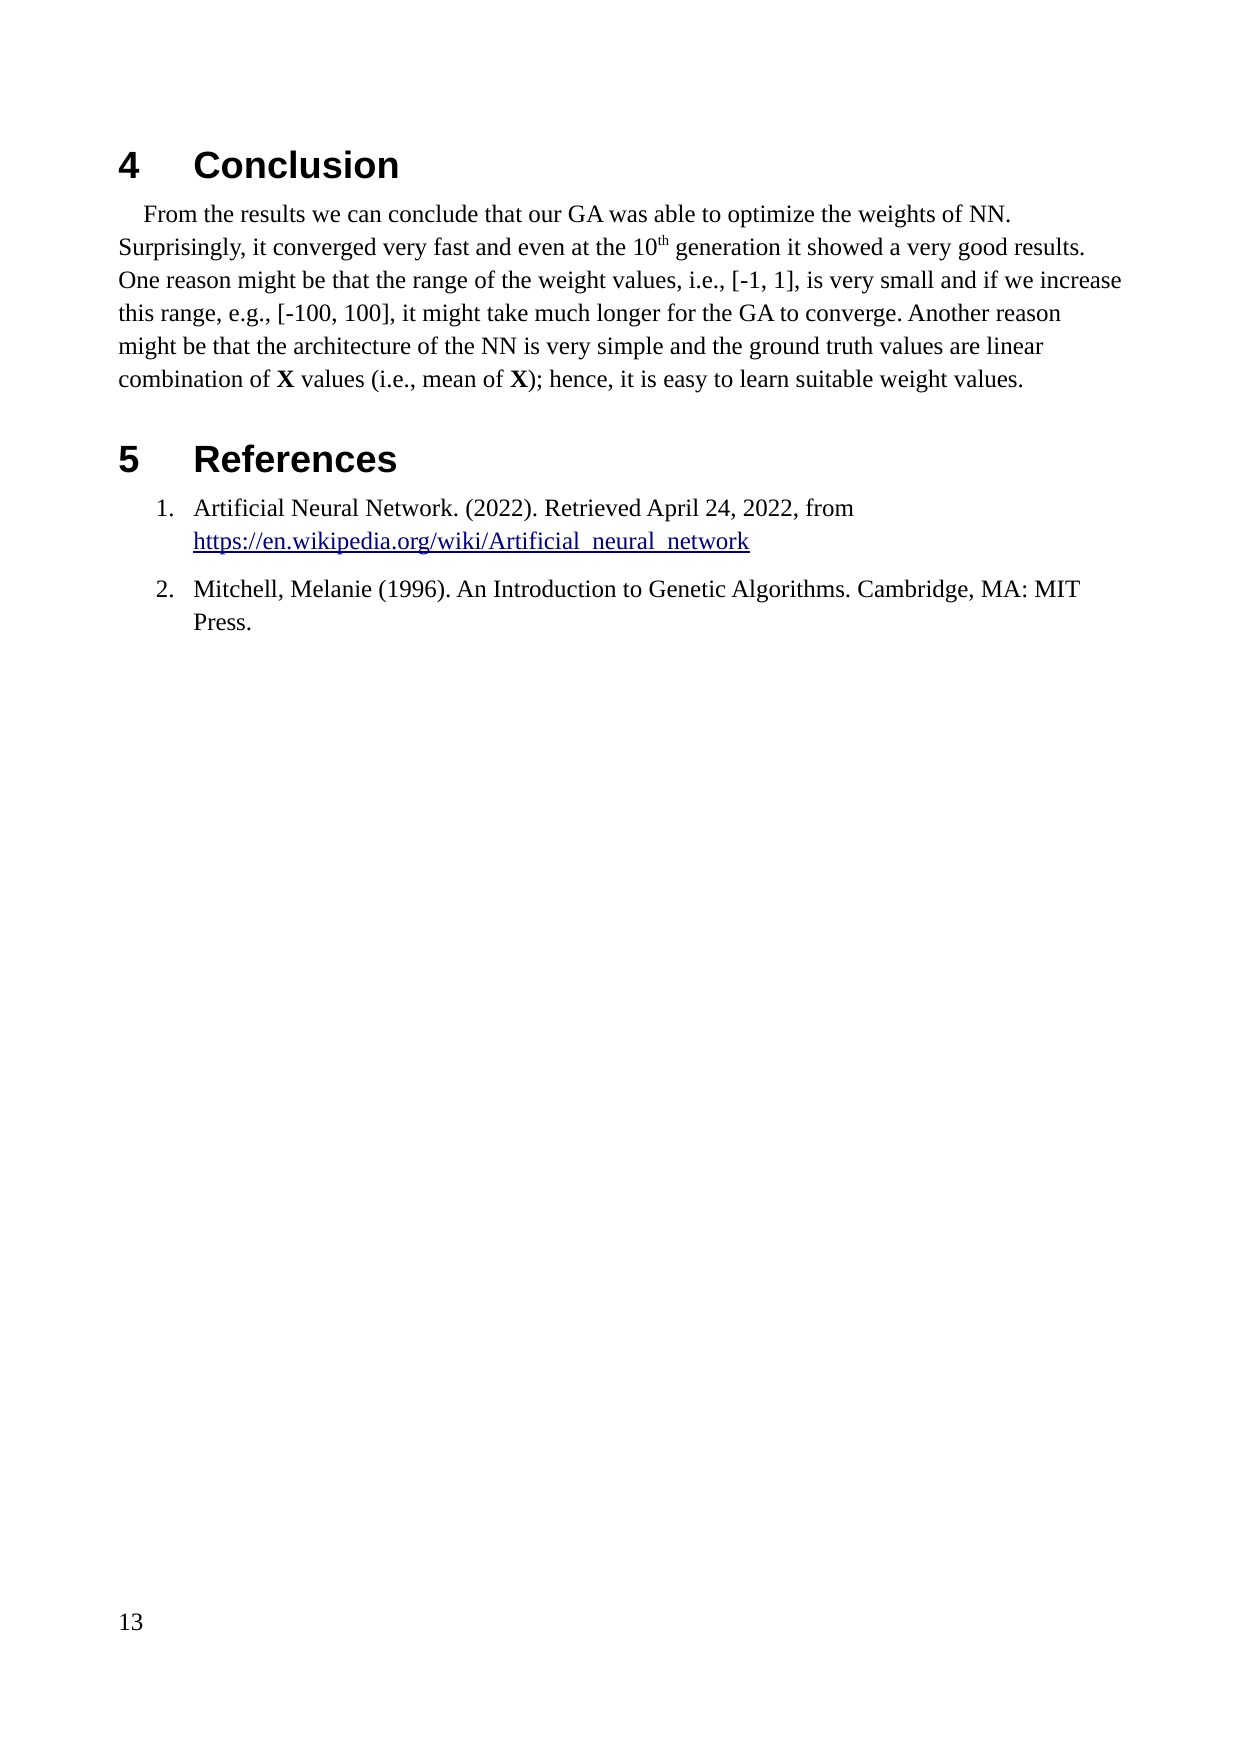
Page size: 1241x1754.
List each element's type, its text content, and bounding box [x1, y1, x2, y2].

subtitle References [118, 437, 1122, 481]
text From the results we can conclude that our GA was able to optimize the weights of NN. Surprisingly, it converged very fast and even at the 10th generation it showed a very good results. One reason might be that the range of the weight values, i.e., [-1, 1], is very small and if we increase this range, e.g., [-100, 100], it might take much longer for the GA to converge. Another reason might be that the architecture of the NN is very simple and the ground truth values are linear combination of X values (i.e., mean of X); hence, it is easy to learn suitable weight values. [118, 199, 1122, 393]
subtitle Conclusion [118, 143, 1122, 187]
list Artificial Neural Network. (2022). Retrieved April 24, 2022, from https://en.wikipedia.org/wiki/Artificial_neural_network [156, 493, 1122, 555]
list Mitchell, Melanie (1996). An Introduction to Genetic Algorithms. Cambridge, MA: MIT Press. [156, 574, 1122, 636]
